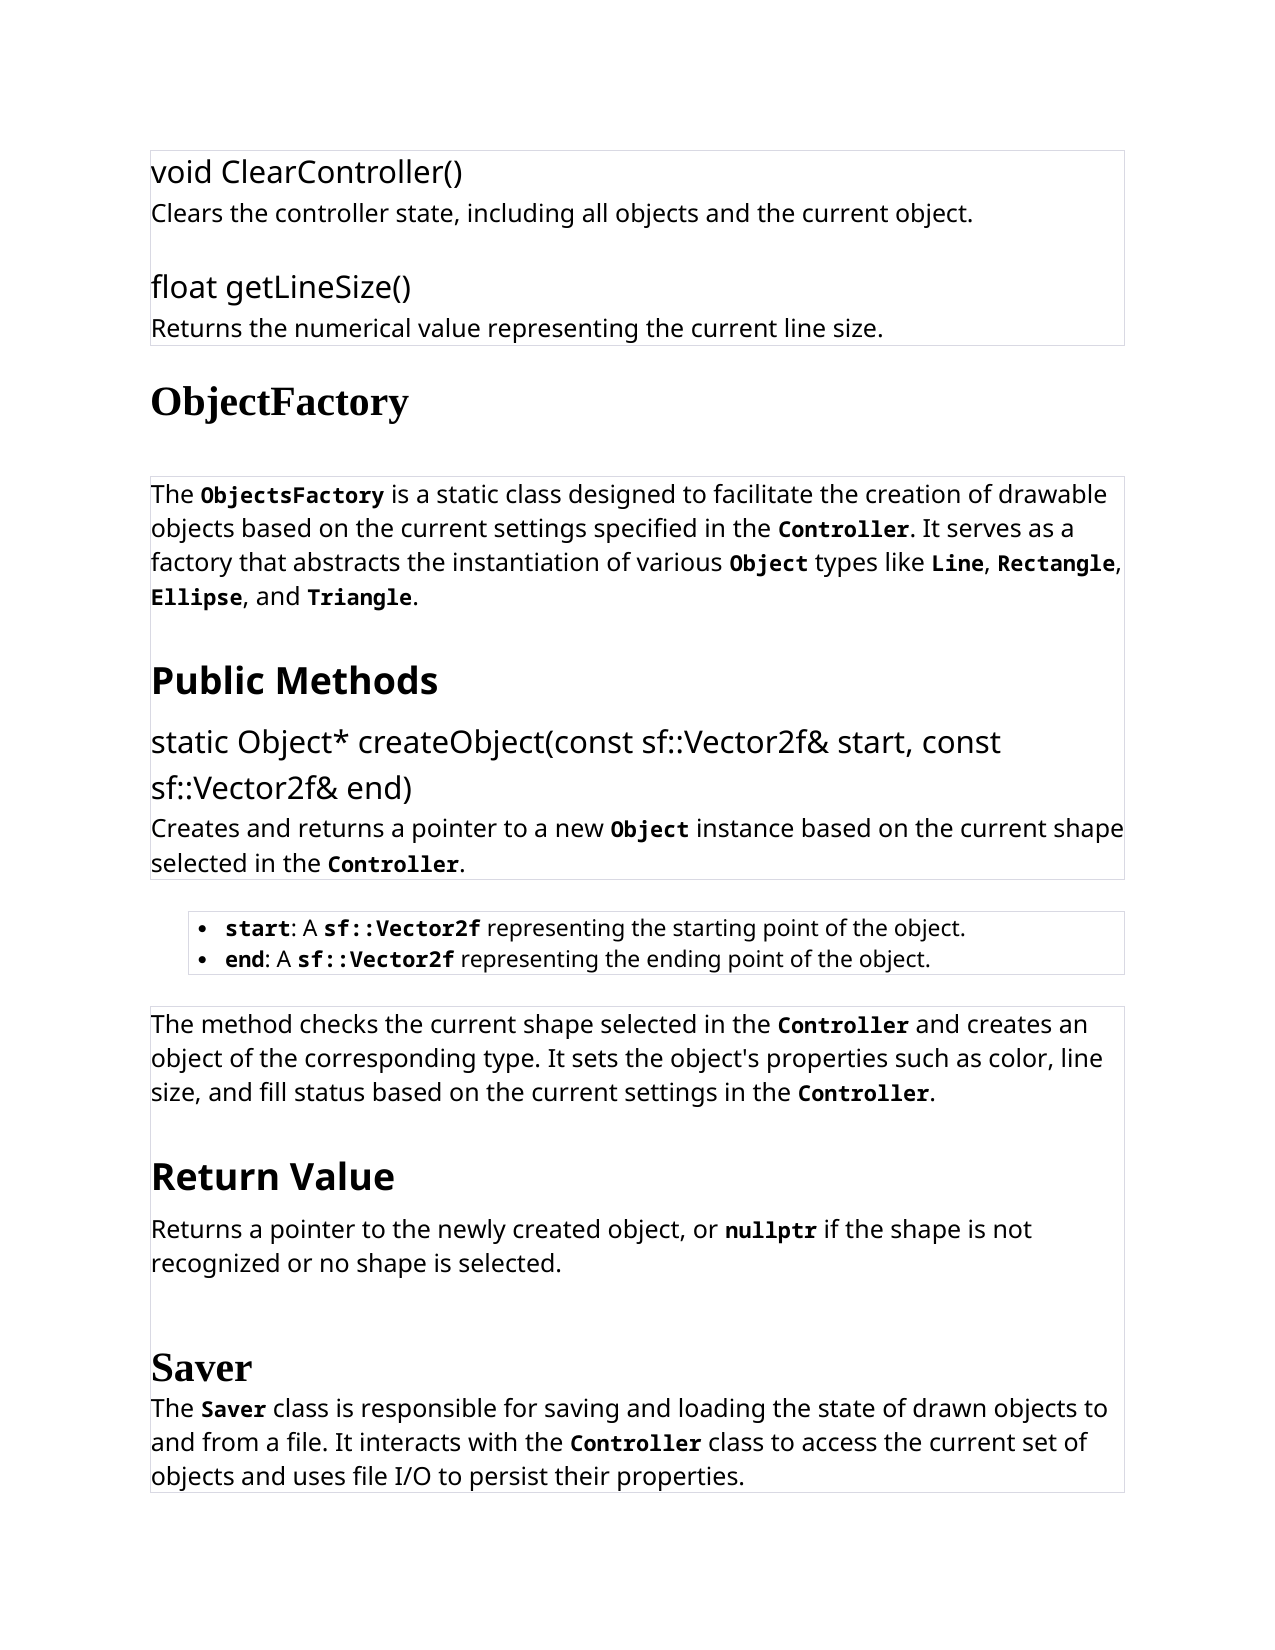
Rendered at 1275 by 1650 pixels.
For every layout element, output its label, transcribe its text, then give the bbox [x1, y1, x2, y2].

text Clears the controller state, including all objects and the current object. [151, 196, 1124, 230]
subtitle static Object* createObject(const sf::Vector2f& start, const sf::Vector2f& end) [151, 719, 1124, 808]
list end: A sf::Vector2f representing the ending point of the object. [189, 942, 1124, 974]
text The ObjectsFactory is a static class designed to facilitate the creation of drawable objects based on the current settings specified in the Controller. It serves as a factory that abstracts the instantiation of various Object types like Line, Rectangle, Ellipse, and Triangle. [151, 477, 1124, 613]
text Creates and returns a pointer to a new Object instance based on the current shape selected in the Controller. [151, 811, 1124, 879]
list start: A sf::Vector2f representing the starting point of the object. [189, 912, 1124, 942]
text Returns the numerical value representing the current line size. [151, 311, 1124, 345]
text Saver The Saver class is responsible for saving and loading the state of drawn objects to and from a file. It interacts with the Controller class to access the current set of objects and uses file I/O to persist their properties. [151, 1342, 1124, 1492]
subtitle Return Value [151, 1150, 1124, 1201]
subtitle float getLineSize() [151, 265, 1124, 308]
subtitle void ClearController() [151, 151, 1124, 193]
text Returns a pointer to the newly created object, or nullptr if the shape is not recognized or no shape is selected. [151, 1211, 1124, 1280]
text The method checks the current shape selected in the Controller and creates an object of the corresponding type. It sets the object's properties such as color, line size, and fill status based on the current settings in the Controller. [151, 1007, 1124, 1108]
subtitle Public Methods [151, 654, 1124, 706]
text ObjectFactory [150, 377, 1125, 425]
